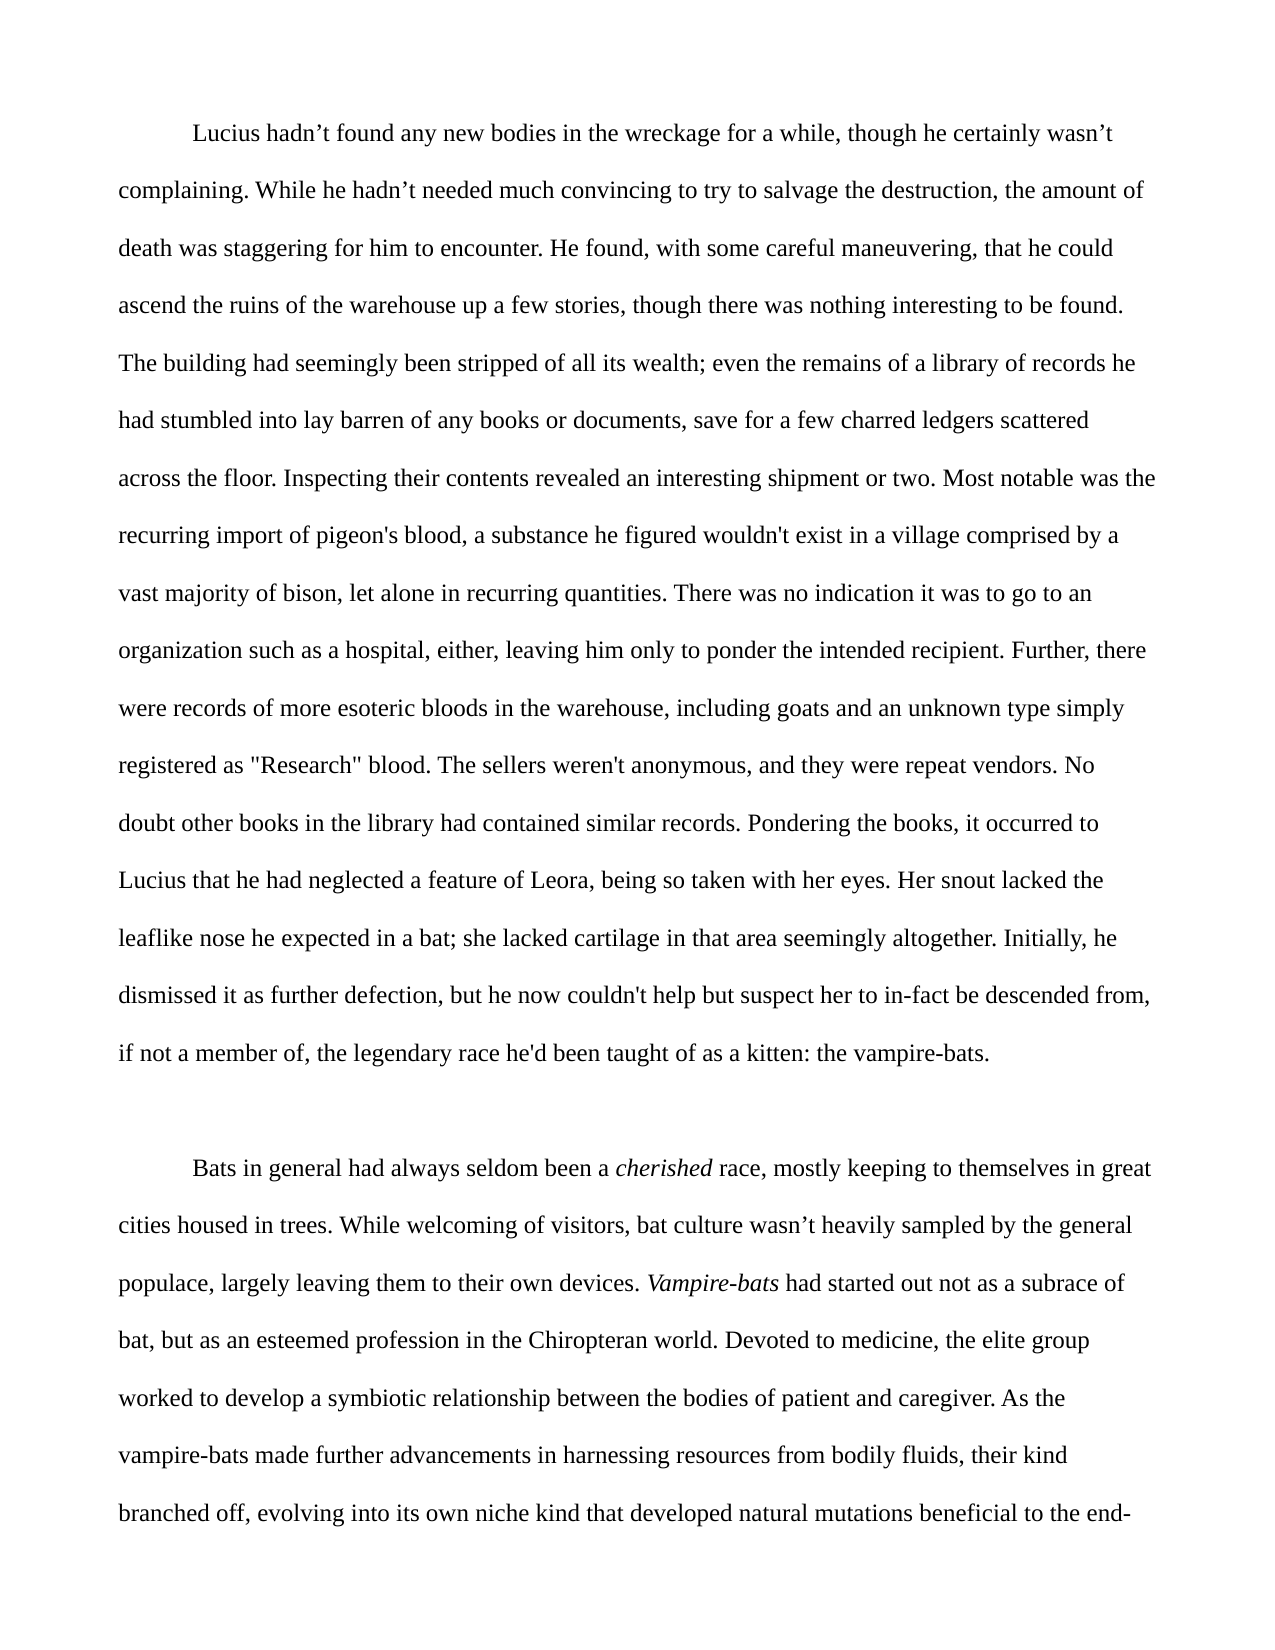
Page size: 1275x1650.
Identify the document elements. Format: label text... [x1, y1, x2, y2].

text Lucius hadn’t found any new bodies in the wreckage for a while, though he certainly wasn’t complaining. While he hadn’t needed much convincing to try to salvage the destruction, the amount of death was staggering for him to encounter. He found, with some careful maneuvering, that he could ascend the ruins of the warehouse up a few stories, though there was nothing interesting to be found. The building had seemingly been stripped of all its wealth; even the remains of a library of records he had stumbled into lay barren of any books or documents, save for a few charred ledgers scattered across the floor. Inspecting their contents revealed an interesting shipment or two. Most notable was the recurring import of pigeon's blood, a substance he figured wouldn't exist in a village comprised by a vast majority of bison, let alone in recurring quantities. There was no indication it was to go to an organization such as a hospital, either, leaving him only to ponder the intended recipient. Further, there were records of more esoteric bloods in the warehouse, including goats and an unknown type simply registered as "Research" blood. The sellers weren't anonymous, and they were repeat vendors. No doubt other books in the library had contained similar records. Pondering the books, it occurred to Lucius that he had neglected a feature of Leora, being so taken with her eyes. Her snout lacked the leaflike nose he expected in a bat; she lacked cartilage in that area seemingly altogether. Initially, he dismissed it as further defection, but he now couldn't help but suspect her to in-fact be descended from, if not a member of, the legendary race he'd been taught of as a kitten: the vampire-bats. [118, 118, 1157, 1067]
text Bats in general had always seldom been a cherished race, mostly keeping to themselves in great cities housed in trees. While welcoming of visitors, bat culture wasn’t heavily sampled by the general populace, largely leaving them to their own devices. Vampire-bats had started out not as a subrace of bat, but as an esteemed profession in the Chiropteran world. Devoted to medicine, the elite group worked to develop a symbiotic relationship between the bodies of patient and caregiver. As the vampire-bats made further advancements in harnessing resources from bodily fluids, their kind branched off, evolving into its own niche kind that developed natural mutations beneficial to the end- [118, 1153, 1157, 1527]
